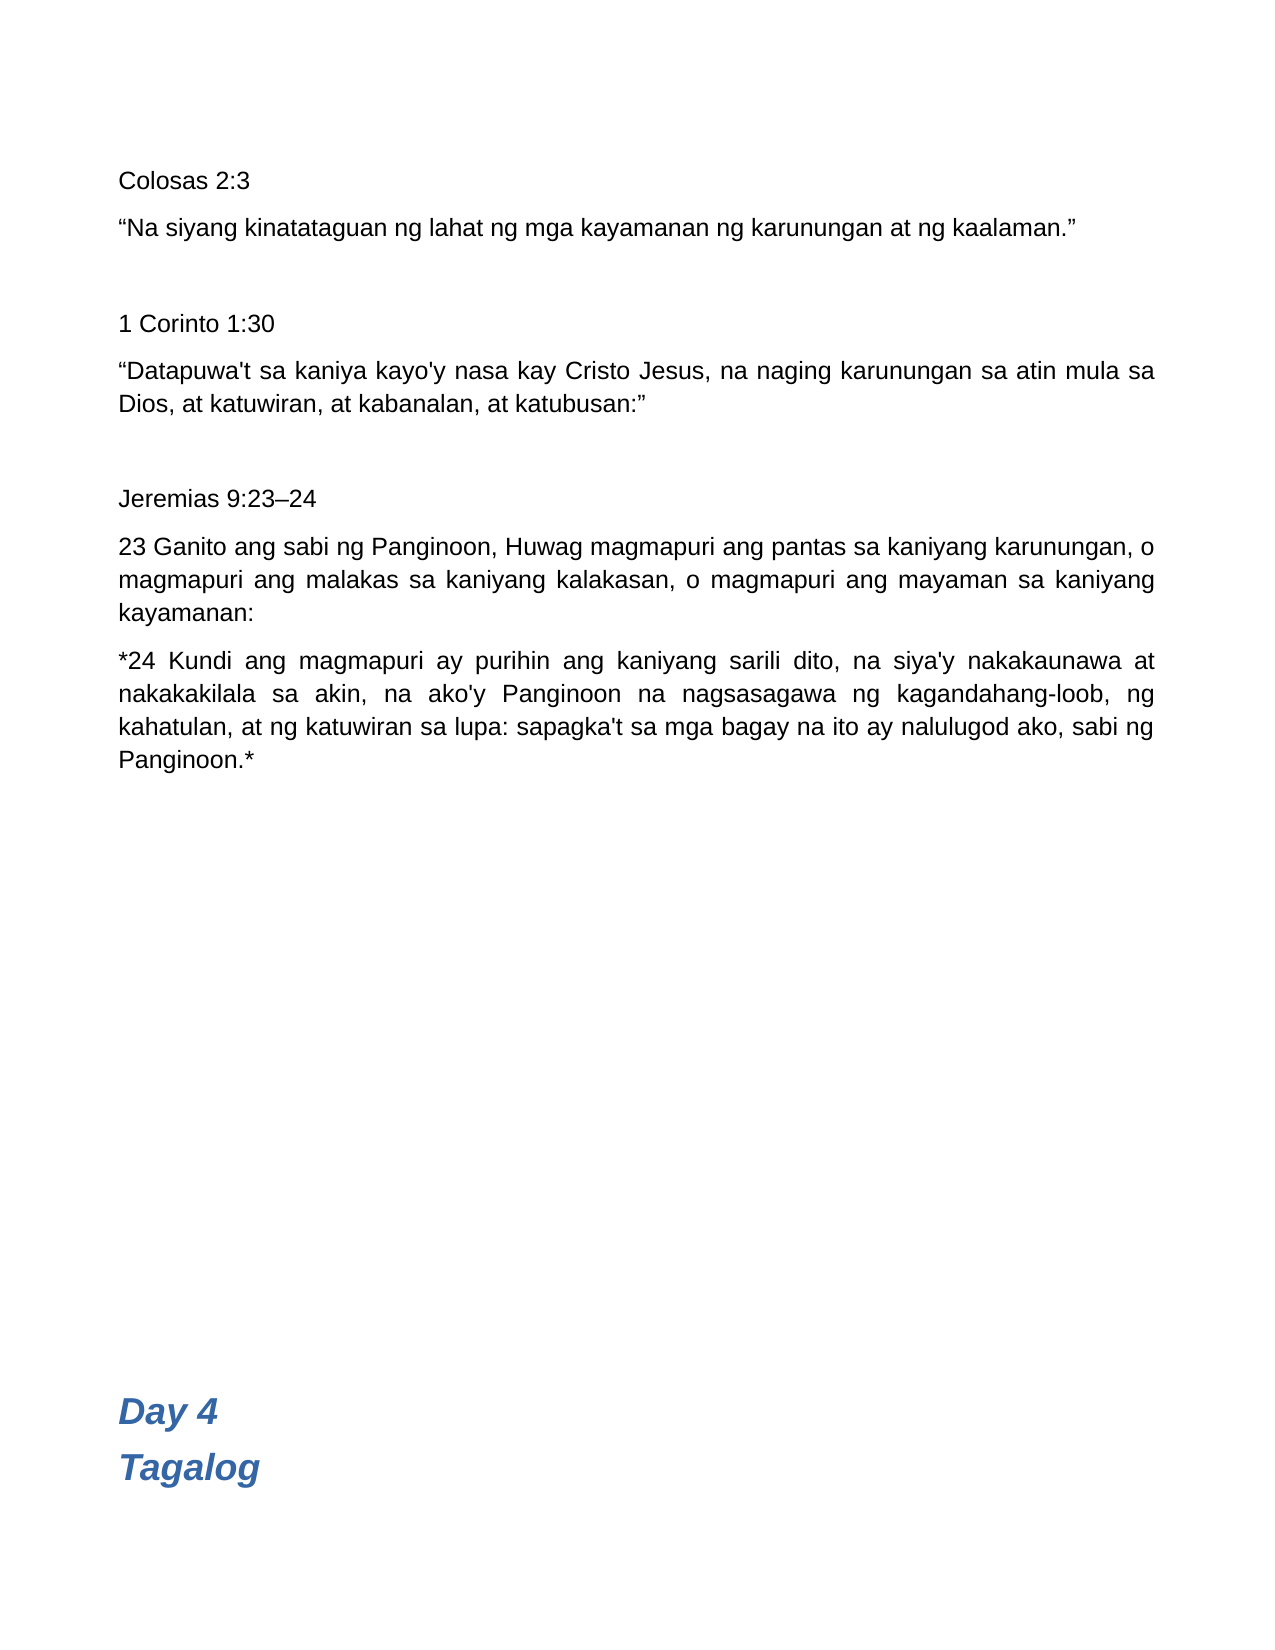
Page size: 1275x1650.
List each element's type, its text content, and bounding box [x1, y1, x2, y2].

text Jeremias 9:23–24 [118, 484, 1157, 513]
text Tagalog [118, 1445, 1157, 1488]
subtitle Day 4 [118, 1389, 1157, 1433]
text *24 Kundi ang magmapuri ay purihin ang kaniyang sarili dito, na siya'y nakakaunawa at nakakakilala sa akin, na ako'y Panginoon na nagsasagawa ng kagandahang-loob, ng kahatulan, at ng katuwiran sa lupa: sapagka't sa mga bagay na ito ay nalulugod ako, sabi ng Panginoon.* [118, 646, 1157, 773]
text “Na siyang kinatataguan ng lahat ng mga kayamanan ng karunungan at ng kaalaman.” [118, 213, 1157, 242]
text 23 Ganito ang sabi ng Panginoon, Huwag magmapuri ang pantas sa kaniyang karunungan, o magmapuri ang malakas sa kaniyang kalakasan, o magmapuri ang mayaman sa kaniyang kayamanan: [118, 532, 1157, 627]
text “Datapuwa't sa kaniya kayo'y nasa kay Cristo Jesus, na naging karunungan sa atin mula sa Dios, at katuwiran, at kabanalan, at katubusan:” [118, 356, 1157, 418]
text Colosas 2:3 [118, 166, 1157, 194]
text 1 Corinto 1:30 [118, 308, 1157, 337]
